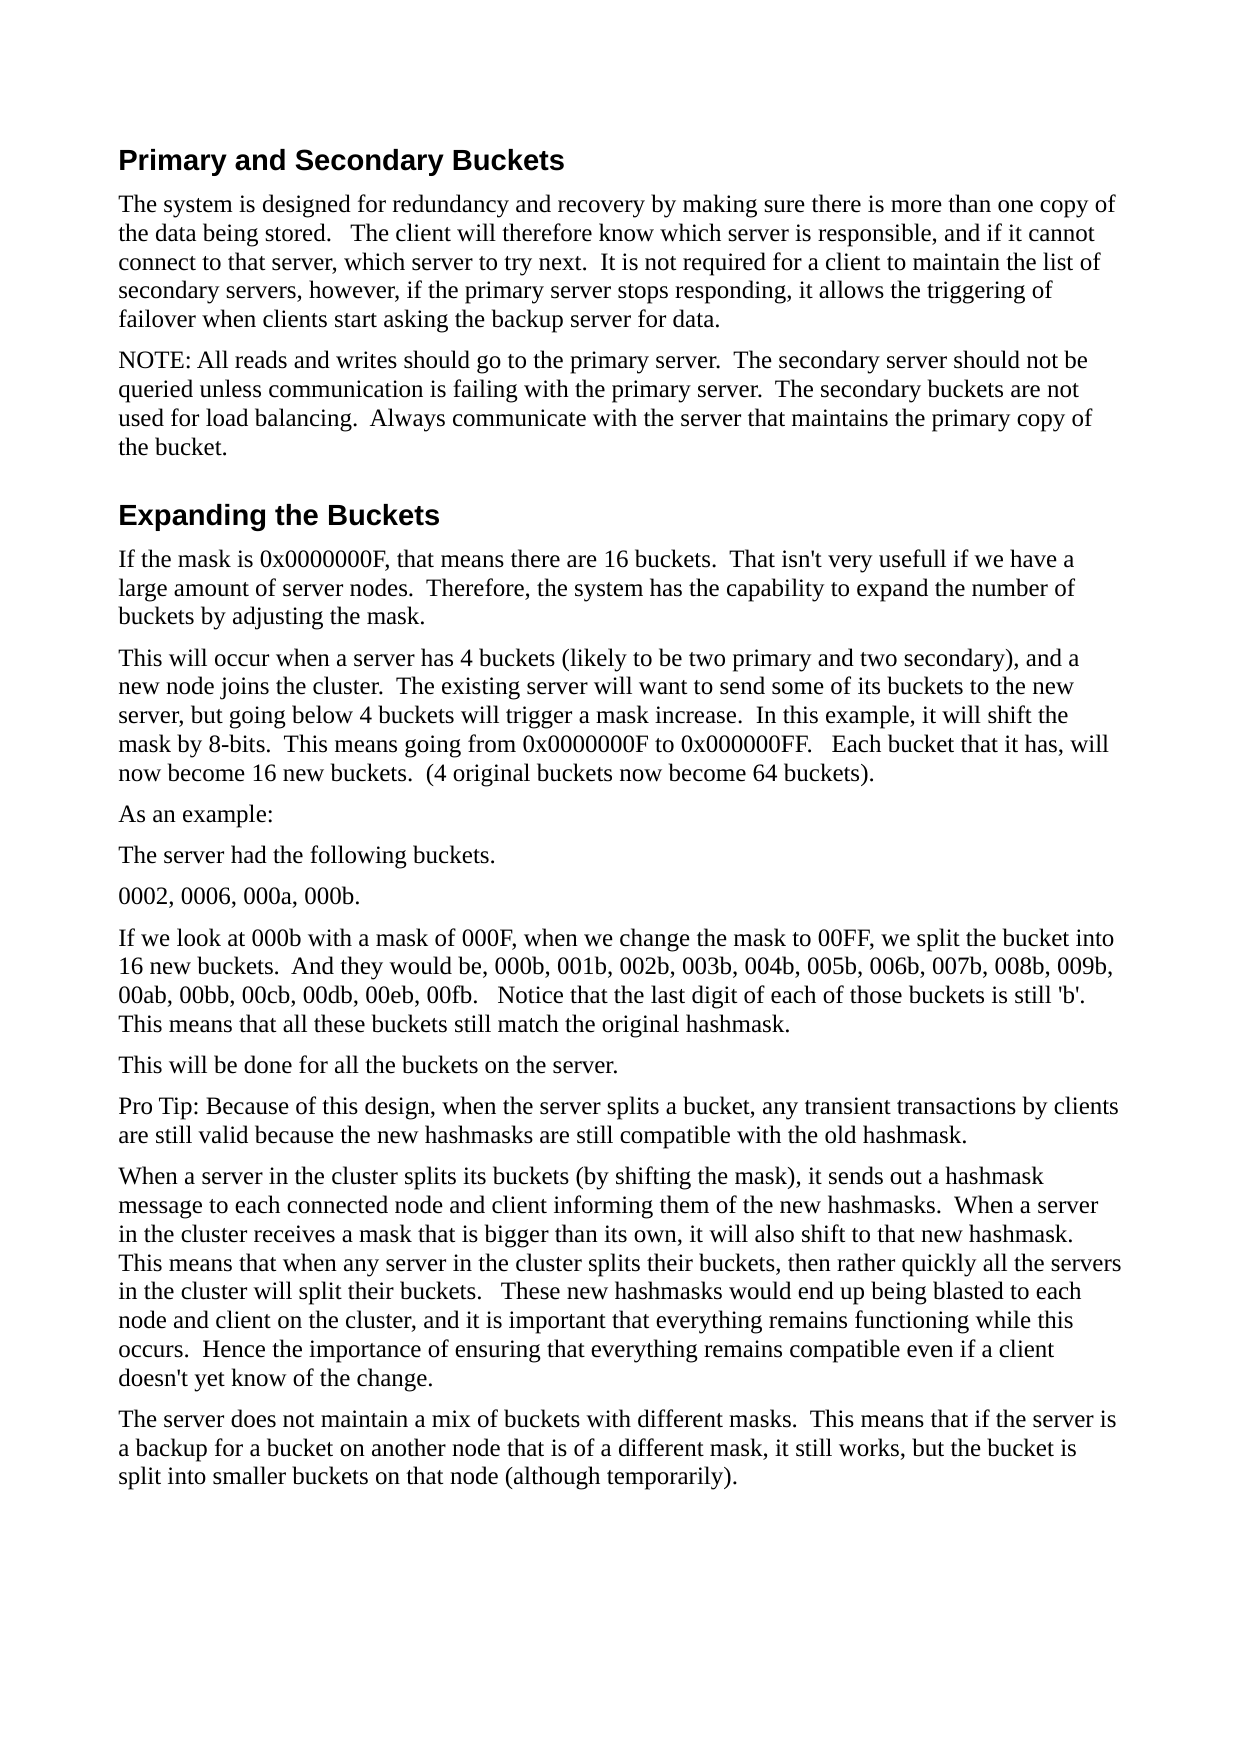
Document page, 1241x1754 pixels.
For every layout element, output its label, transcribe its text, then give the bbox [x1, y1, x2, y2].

text The system is designed for redundancy and recovery by making sure there is more than one copy of the data being stored. The client will therefore know which server is responsible, and if it cannot connect to that server, which server to try next. It is not required for a client to maintain the list of secondary servers, however, if the primary server stops responding, it allows the triggering of failover when clients start asking the backup server for data. [118, 189, 1122, 333]
text This will be done for all the buckets on the server. [118, 1050, 1122, 1079]
text This will occur when a server has 4 buckets (likely to be two primary and two secondary), and a new node joins the cluster. The existing server will want to send some of its buckets to the new server, but going below 4 buckets will trigger a mask increase. In this example, it will shift the mask by 8-bits. This means going from 0x0000000F to 0x000000FF. Each bucket that it has, will now become 16 new buckets. (4 original buckets now become 64 buckets). [118, 643, 1122, 786]
text The server had the following buckets. [118, 840, 1122, 869]
subtitle Primary and Secondary Buckets [118, 143, 1122, 177]
text NOTE: All reads and writes should go to the primary server. The secondary server should not be queried unless communication is failing with the primary server. The secondary buckets are not used for load balancing. Always communicate with the server that maintains the primary copy of the bucket. [118, 345, 1122, 460]
text If we look at 000b with a mask of 000F, when we change the mask to 00FF, we split the bucket into 16 new buckets. And they would be, 000b, 001b, 002b, 003b, 004b, 005b, 006b, 007b, 008b, 009b, 00ab, 00bb, 00cb, 00db, 00eb, 00fb. Notice that the last digit of each of those buckets is still 'b'. This means that all these buckets still match the original hashmask. [118, 923, 1122, 1038]
text When a server in the cluster splits its buckets (by shifting the mask), it sends out a hashmask message to each connected node and client informing them of the new hashmasks. When a server in the cluster receives a mask that is bigger than its own, it will also shift to that new hashmask. This means that when any server in the cluster splits their buckets, then rather quickly all the servers in the cluster will split their buckets. These new hashmasks would end up being blasted to each node and client on the cluster, and it is important that everything remains functioning while this occurs. Hence the importance of ensuring that everything remains compatible even if a client doesn't yet know of the change. [118, 1161, 1122, 1391]
text The server does not maintain a mix of buckets with different masks. This means that if the server is a backup for a bucket on another node that is of a different mask, it still works, but the bucket is split into smaller buckets on that node (although temporarily). [118, 1404, 1122, 1490]
text Pro Tip: Because of this design, when the server splits a bucket, any transient transactions by clients are still valid because the new hashmasks are still compatible with the old hashmask. [118, 1091, 1122, 1149]
text 0002, 0006, 000a, 000b. [118, 881, 1122, 910]
text If the mask is 0x0000000F, that means there are 16 buckets. That isn't very usefull if we have a large amount of server nodes. Therefore, the system has the capability to expand the number of buckets by adjusting the mask. [118, 544, 1122, 630]
subtitle Expanding the Buckets [118, 498, 1122, 531]
text As an example: [118, 799, 1122, 828]
